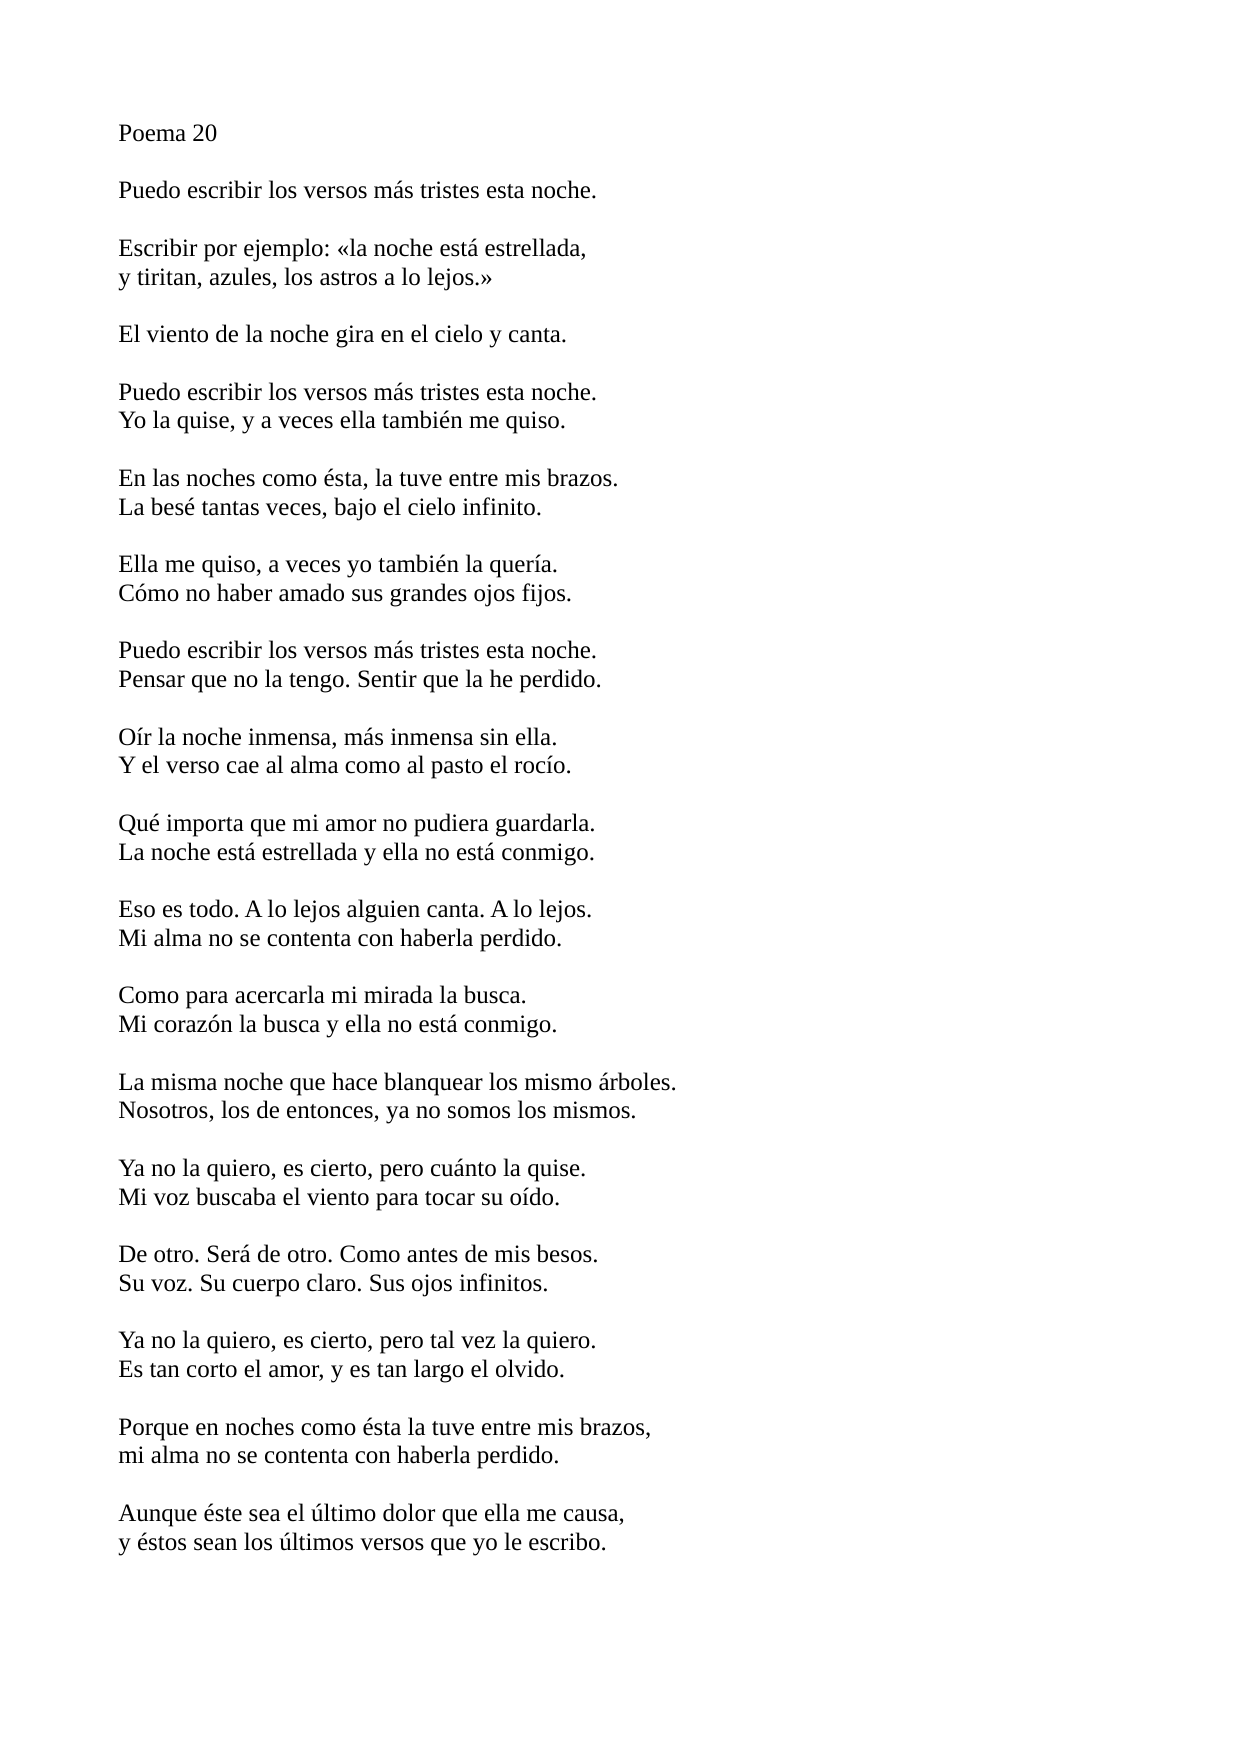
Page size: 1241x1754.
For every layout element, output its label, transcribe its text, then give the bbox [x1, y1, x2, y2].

text Poema 20 Puedo escribir los versos más tristes esta noche. Escribir por ejemplo: «la noche está estrellada, y tiritan, azules, los astros a lo lejos.» El viento de la noche gira en el cielo y canta. Puedo escribir los versos más tristes esta noche. Yo la quise, y a veces ella también me quiso. En las noches como ésta, la tuve entre mis brazos. La besé tantas veces, bajo el cielo infinito. Ella me quiso, a veces yo también la quería. Cómo no haber amado sus grandes ojos fijos. Puedo escribir los versos más tristes esta noche. Pensar que no la tengo. Sentir que la he perdido. Oír la noche inmensa, más inmensa sin ella. Y el verso cae al alma como al pasto el rocío. Qué importa que mi amor no pudiera guardarla. La noche está estrellada y ella no está conmigo. [118, 118, 1122, 866]
text Eso es todo. A lo lejos alguien canta. A lo lejos. Mi alma no se contenta con haberla perdido. Como para acercarla mi mirada la busca. Mi corazón la busca y ella no está conmigo. La misma noche que hace blanquear los mismo árboles. Nosotros, los de entonces, ya no somos los mismos. Ya no la quiero, es cierto, pero cuánto la quise. Mi voz buscaba el viento para tocar su oído. De otro. Será de otro. Como antes de mis besos. Su voz. Su cuerpo claro. Sus ojos infinitos. Ya no la quiero, es cierto, pero tal vez la quiero. Es tan corto el amor, y es tan largo el olvido. Porque en noches como ésta la tuve entre mis brazos, mi alma no se contenta con haberla perdido. Aunque éste sea el último dolor que ella me causa, y éstos sean los últimos versos que yo le escribo. [118, 894, 1122, 1613]
